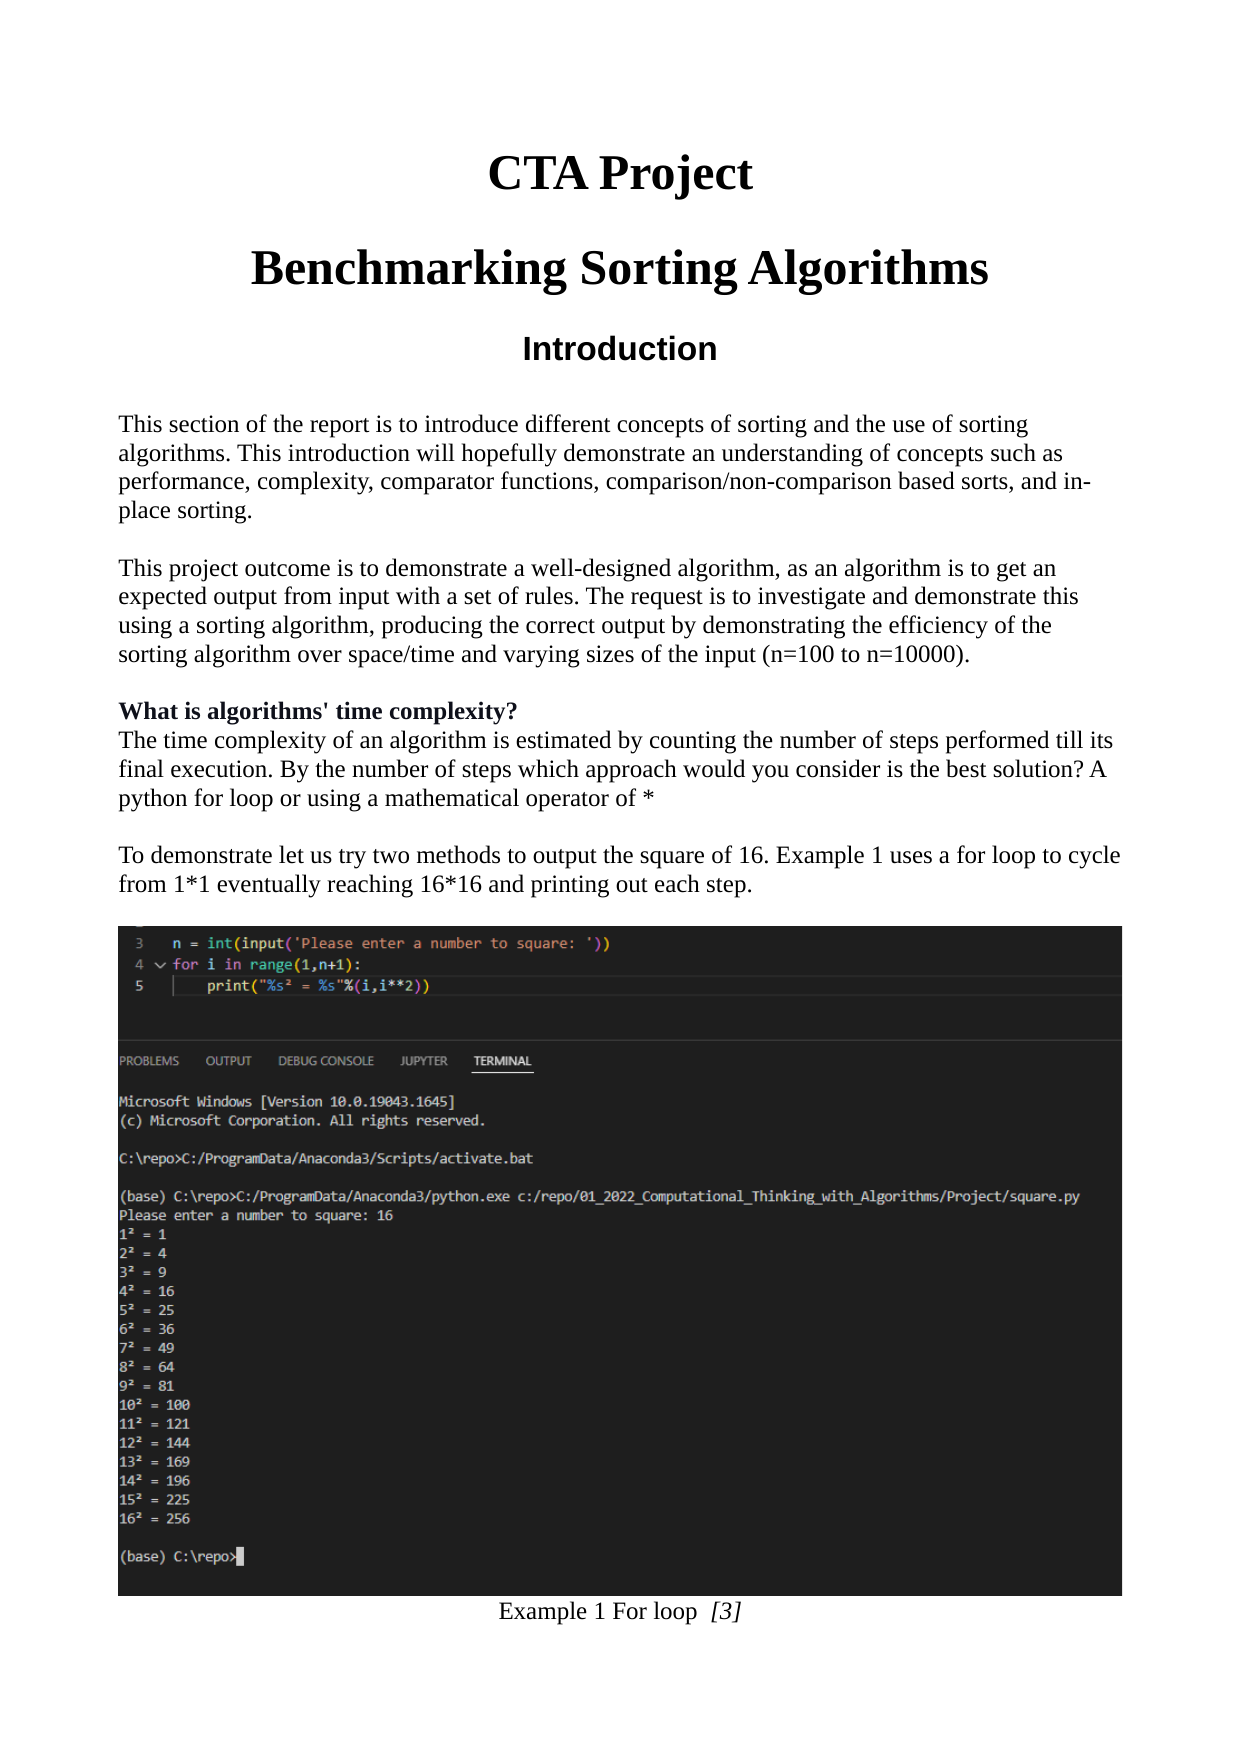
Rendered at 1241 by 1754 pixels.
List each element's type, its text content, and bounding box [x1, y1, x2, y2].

subtitle Benchmarking Sorting Algorithms [118, 238, 1122, 296]
text This project outcome is to demonstrate a well-designed algorithm, as an algorithm is to get an expected output from input with a set of rules. The request is to investigate and demonstrate this using a sorting algorithm, producing the correct output by demonstrating the efficiency of the sorting algorithm over space/time and varying sizes of the input (n=100 to n=10000). [118, 553, 1122, 668]
text Example 1 For loop [3] [118, 1596, 1122, 1625]
text To demonstrate let us try two methods to output the square of 16. Example 1 uses a for loop to cycle from 1*1 eventually reaching 16*16 and printing out each step. [118, 840, 1122, 898]
subtitle CTA Project [118, 143, 1122, 201]
text This section of the report is to introduce different concepts of sorting and the use of sorting algorithms. This introduction will hopefully demonstrate an understanding of concepts such as performance, complexity, comparator functions, comparison/non-comparison based sorts, and in-place sorting. [118, 409, 1122, 524]
text What is algorithms' time complexity? [118, 696, 1122, 725]
text The time complexity of an algorithm is estimated by counting the number of steps performed till its final execution. By the number of steps which approach would you consider is the best solution? A python for loop or using a mathematical operator of * [118, 725, 1122, 811]
subtitle Introduction [118, 329, 1122, 368]
picture [118, 926, 1123, 1596]
